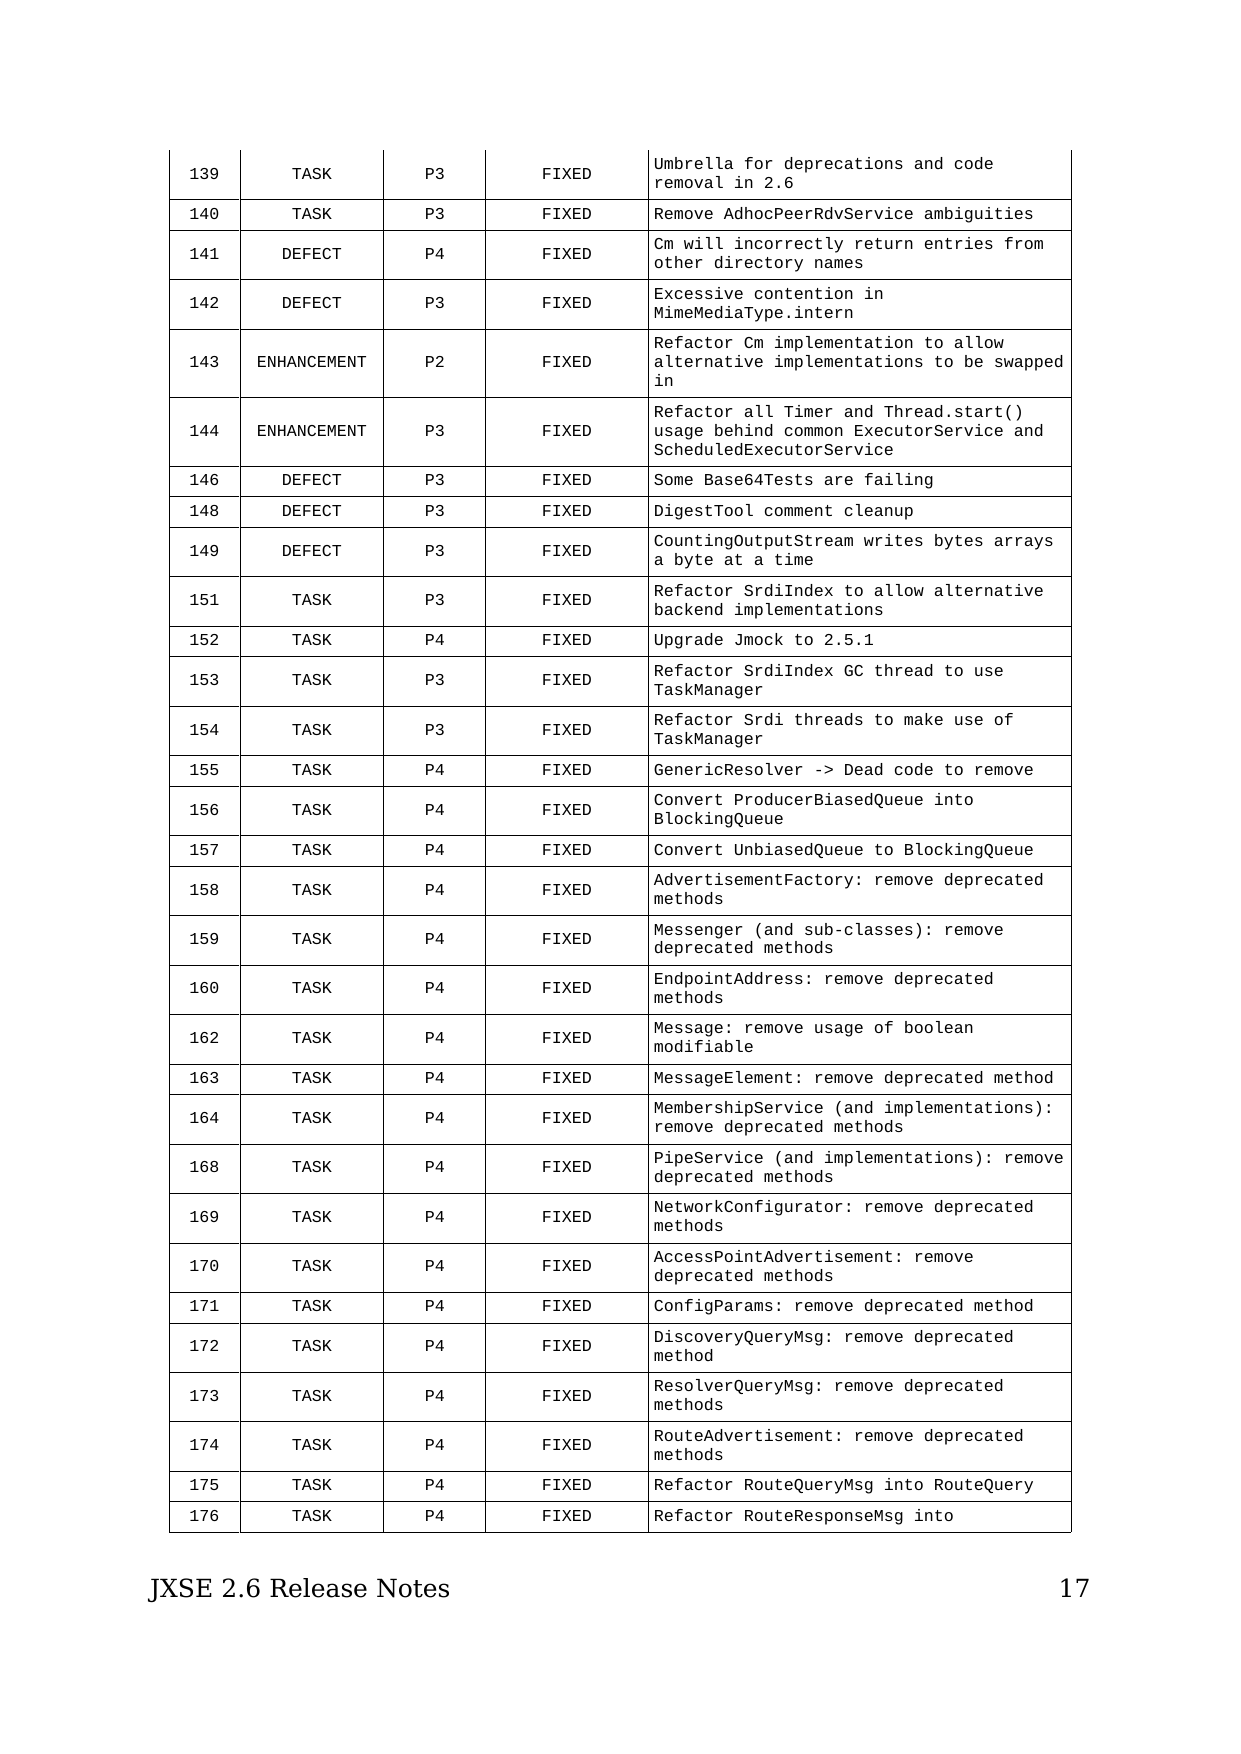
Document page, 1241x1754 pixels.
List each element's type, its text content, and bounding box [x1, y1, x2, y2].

table_cell 142 [170, 280, 239, 329]
table_cell 139 [170, 150, 239, 199]
table_cell P3 [384, 707, 485, 755]
table_cell DiscoveryQueryMsg: remove deprecated method [649, 1324, 1071, 1372]
table_cell FIXED [486, 497, 648, 527]
table_cell 158 [170, 867, 239, 915]
table_cell FIXED [486, 756, 648, 786]
table_cell TASK [241, 1015, 383, 1064]
table_cell GenericResolver -> Dead code to remove [649, 756, 1071, 786]
table_cell 140 [170, 200, 239, 230]
table_cell TASK [241, 1194, 383, 1243]
table_cell TASK [241, 1502, 383, 1532]
table_cell FIXED [486, 1502, 648, 1532]
table_cell 149 [170, 528, 239, 576]
table_cell P3 [384, 467, 485, 496]
table_cell TASK [241, 1293, 383, 1323]
table_cell AdvertisementFactory: remove deprecated methods [649, 867, 1071, 915]
table_cell 146 [170, 467, 239, 496]
table_cell FIXED [486, 1194, 648, 1243]
table_cell PipeService (and implementations): remove deprecated methods [649, 1145, 1071, 1193]
table_cell TASK [241, 836, 383, 866]
table_cell DigestTool comment cleanup [649, 497, 1071, 527]
table_cell P4 [384, 916, 485, 965]
table_cell Refactor Srdi threads to make use of TaskManager [649, 707, 1071, 755]
table_cell P4 [384, 1422, 485, 1471]
table_cell AccessPointAdvertisement: remove deprecated methods [649, 1244, 1071, 1292]
table_cell Convert ProducerBiasedQueue into BlockingQueue [649, 787, 1071, 835]
table_cell FIXED [486, 1095, 648, 1144]
table_cell 160 [170, 966, 239, 1014]
table_cell P4 [384, 1293, 485, 1323]
table_cell P4 [384, 231, 485, 279]
table_cell P4 [384, 1015, 485, 1064]
table_cell FIXED [486, 867, 648, 915]
table_cell FIXED [486, 707, 648, 755]
table_cell P4 [384, 1324, 485, 1372]
table_cell 157 [170, 836, 239, 866]
table_cell P3 [384, 398, 485, 466]
table_cell ENHANCEMENT [241, 398, 383, 466]
table_cell RouteAdvertisement: remove deprecated methods [649, 1422, 1071, 1471]
table_cell NetworkConfigurator: remove deprecated methods [649, 1194, 1071, 1243]
table_cell Remove AdhocPeerRdvService ambiguities [649, 200, 1071, 230]
table_cell FIXED [486, 150, 648, 199]
table_cell 151 [170, 577, 239, 626]
table_cell FIXED [486, 577, 648, 626]
table_cell FIXED [486, 280, 648, 329]
table_cell Refactor SrdiIndex GC thread to use TaskManager [649, 657, 1071, 706]
table_cell P4 [384, 1194, 485, 1243]
table_cell P4 [384, 966, 485, 1014]
table_cell ENHANCEMENT [241, 330, 383, 397]
table_cell FIXED [486, 1373, 648, 1421]
table_cell FIXED [486, 467, 648, 496]
table_cell Upgrade Jmock to 2.5.1 [649, 627, 1071, 656]
table_cell FIXED [486, 1422, 648, 1471]
table_cell TASK [241, 1324, 383, 1372]
table_cell FIXED [486, 1324, 648, 1372]
table_cell DEFECT [241, 231, 383, 279]
table_cell 173 [170, 1373, 239, 1421]
table_cell FIXED [486, 200, 648, 230]
table_cell Refactor RouteResponseMsg into [649, 1502, 1071, 1532]
table_cell P4 [384, 1095, 485, 1144]
table_cell FIXED [486, 916, 648, 965]
table_cell 169 [170, 1194, 239, 1243]
table_cell 170 [170, 1244, 239, 1292]
table_cell TASK [241, 1472, 383, 1501]
table_cell 168 [170, 1145, 239, 1193]
table_cell FIXED [486, 627, 648, 656]
table_cell P4 [384, 836, 485, 866]
table_cell 175 [170, 1472, 239, 1501]
table_cell FIXED [486, 1244, 648, 1292]
table_cell P4 [384, 627, 485, 656]
table_cell 171 [170, 1293, 239, 1323]
table_cell 143 [170, 330, 239, 397]
table_cell DEFECT [241, 280, 383, 329]
table_cell DEFECT [241, 497, 383, 527]
table_cell P3 [384, 200, 485, 230]
table_cell P3 [384, 150, 485, 199]
table_cell 174 [170, 1422, 239, 1471]
table_cell CountingOutputStream writes bytes arrays a byte at a time [649, 528, 1071, 576]
table_cell TASK [241, 1095, 383, 1144]
table_cell P3 [384, 657, 485, 706]
table_cell FIXED [486, 398, 648, 466]
table_cell 176 [170, 1502, 239, 1532]
table_cell FIXED [486, 1065, 648, 1094]
table_cell TASK [241, 200, 383, 230]
table_cell DEFECT [241, 467, 383, 496]
table_cell FIXED [486, 231, 648, 279]
table_cell P3 [384, 577, 485, 626]
table_cell P4 [384, 867, 485, 915]
table_cell FIXED [486, 836, 648, 866]
table_cell 144 [170, 398, 239, 466]
table_cell Refactor Cm implementation to allow alternative implementations to be swapped in [649, 330, 1071, 397]
table_cell TASK [241, 150, 383, 199]
table_cell 153 [170, 657, 239, 706]
table_cell FIXED [486, 787, 648, 835]
table_cell Umbrella for deprecations and code removal in 2.6 [649, 150, 1071, 199]
table_cell P4 [384, 1373, 485, 1421]
table_cell ConfigParams: remove deprecated method [649, 1293, 1071, 1323]
table_cell Excessive contention in MimeMediaType.intern [649, 280, 1071, 329]
table_cell DEFECT [241, 528, 383, 576]
table_cell P4 [384, 756, 485, 786]
table_cell Messenger (and sub-classes): remove deprecated methods [649, 916, 1071, 965]
table_cell TASK [241, 1244, 383, 1292]
table_cell P2 [384, 330, 485, 397]
table_cell 148 [170, 497, 239, 527]
table_cell Cm will incorrectly return entries from other directory names [649, 231, 1071, 279]
table_cell FIXED [486, 657, 648, 706]
table_cell MembershipService (and implementations): remove deprecated methods [649, 1095, 1071, 1144]
table_cell TASK [241, 707, 383, 755]
table_cell FIXED [486, 1293, 648, 1323]
table_cell FIXED [486, 1472, 648, 1501]
table_cell P4 [384, 1145, 485, 1193]
table_cell 159 [170, 916, 239, 965]
table_cell FIXED [486, 1145, 648, 1193]
table_cell 152 [170, 627, 239, 656]
table_cell TASK [241, 916, 383, 965]
table_cell TASK [241, 966, 383, 1014]
table_cell 155 [170, 756, 239, 786]
table_cell 172 [170, 1324, 239, 1372]
table_cell 141 [170, 231, 239, 279]
table_cell 163 [170, 1065, 239, 1094]
table_cell TASK [241, 867, 383, 915]
table_cell 156 [170, 787, 239, 835]
table_cell TASK [241, 1373, 383, 1421]
table_cell TASK [241, 1145, 383, 1193]
table_cell Some Base64Tests are failing [649, 467, 1071, 496]
table_cell P3 [384, 497, 485, 527]
table_cell EndpointAddress: remove deprecated methods [649, 966, 1071, 1014]
table_cell P4 [384, 1502, 485, 1532]
table_cell 154 [170, 707, 239, 755]
table_cell P4 [384, 1065, 485, 1094]
table_cell FIXED [486, 1015, 648, 1064]
table_cell P3 [384, 528, 485, 576]
table_cell TASK [241, 627, 383, 656]
table_cell TASK [241, 657, 383, 706]
table_cell FIXED [486, 966, 648, 1014]
table_cell Refactor SrdiIndex to allow alternative backend implementations [649, 577, 1071, 626]
table_cell Message: remove usage of boolean modifiable [649, 1015, 1071, 1064]
table_cell P4 [384, 1472, 485, 1501]
table_cell FIXED [486, 330, 648, 397]
table_cell MessageElement: remove deprecated method [649, 1065, 1071, 1094]
table_cell Refactor all Timer and Thread.start() usage behind common ExecutorService and ScheduledExecutorService [649, 398, 1071, 466]
table_cell TASK [241, 787, 383, 835]
table_cell ResolverQueryMsg: remove deprecated methods [649, 1373, 1071, 1421]
table_cell P4 [384, 1244, 485, 1292]
table_cell P4 [384, 787, 485, 835]
table_cell TASK [241, 756, 383, 786]
table_cell TASK [241, 1422, 383, 1471]
table_cell 162 [170, 1015, 239, 1064]
table_cell P3 [384, 280, 485, 329]
table_cell 164 [170, 1095, 239, 1144]
table_cell TASK [241, 577, 383, 626]
table_cell FIXED [486, 528, 648, 576]
table_cell Refactor RouteQueryMsg into RouteQuery [649, 1472, 1071, 1501]
table_cell TASK [241, 1065, 383, 1094]
table_cell Convert UnbiasedQueue to BlockingQueue [649, 836, 1071, 866]
